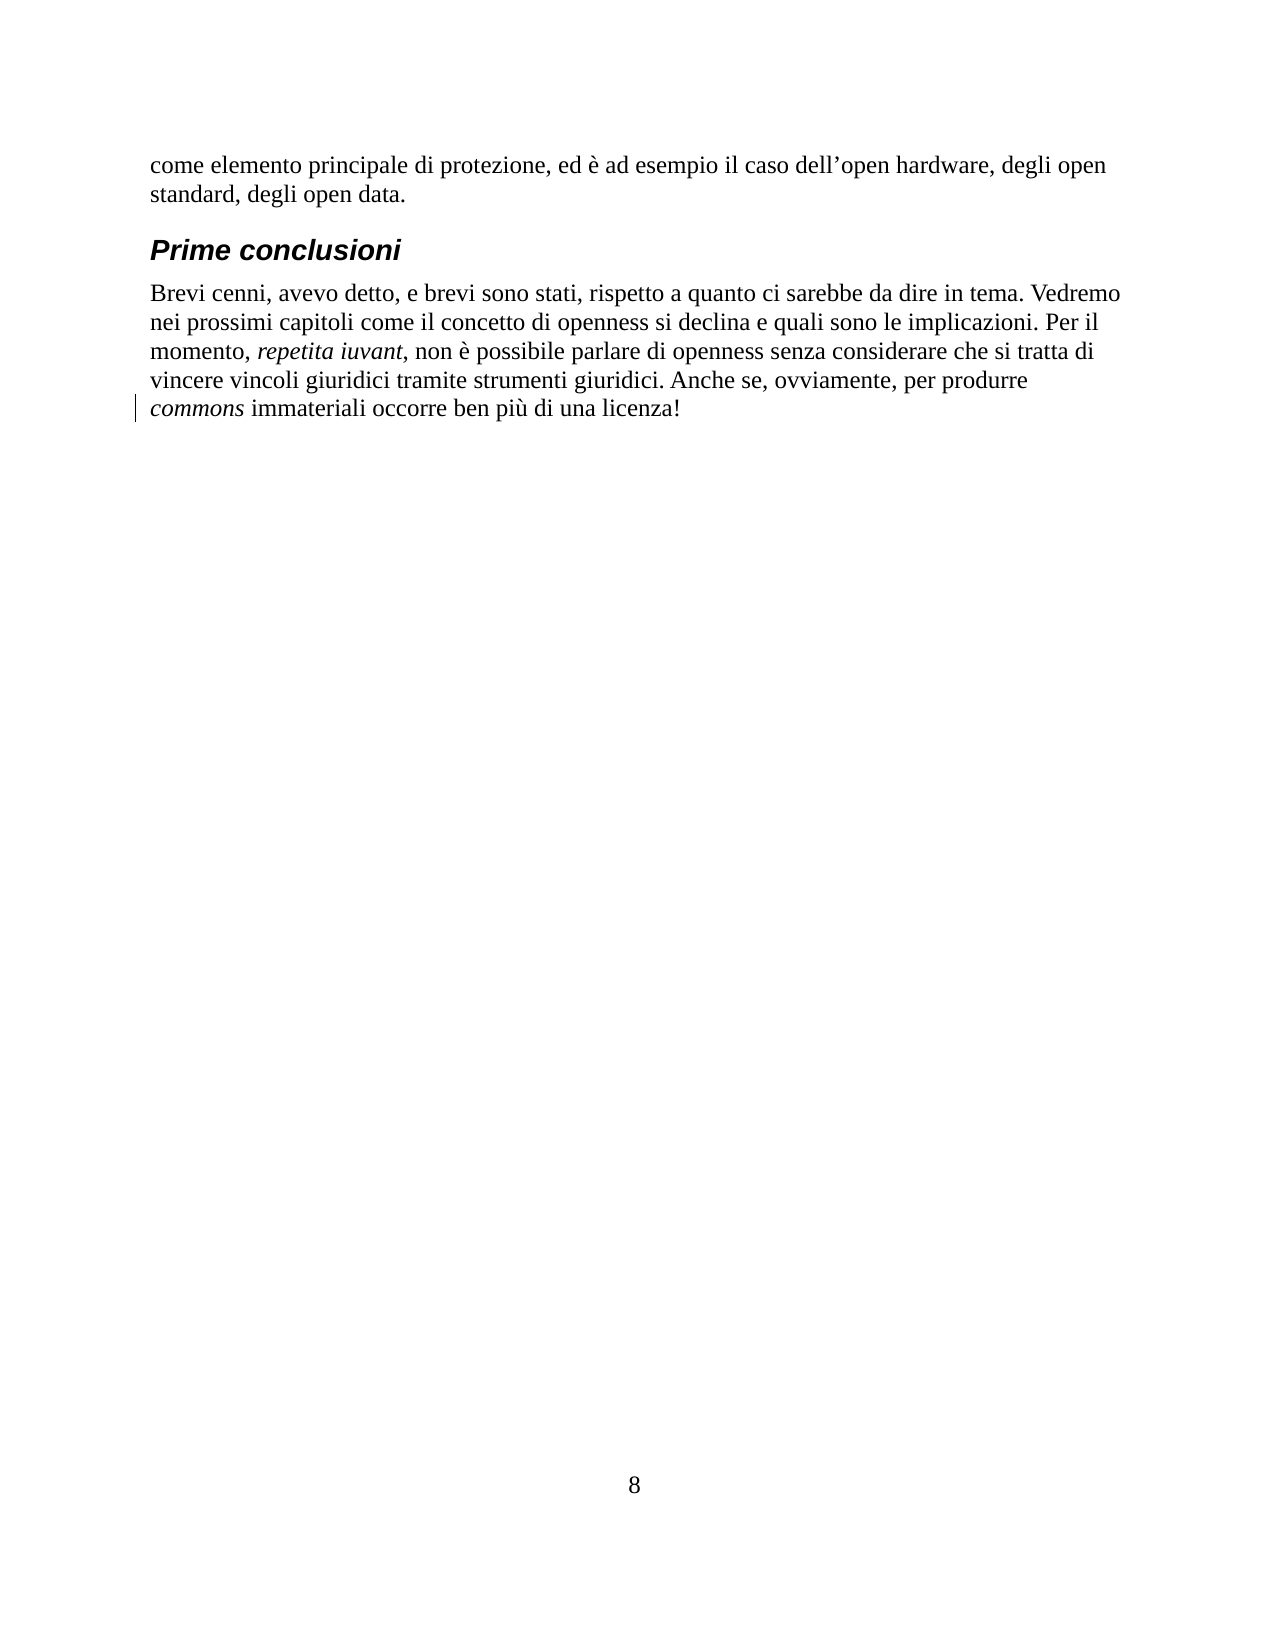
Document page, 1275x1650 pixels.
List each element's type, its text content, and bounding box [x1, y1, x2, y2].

subtitle Prime conclusioni [150, 232, 1125, 266]
text Brevi cenni, avevo detto, e brevi sono stati, rispetto a quanto ci sarebbe da dire in tema. Vedremo nei prossimi capitoli come il concetto di openness si declina e quali sono le implicazioni. Per il momento, repetita iuvant, non è possibile parlare di openness senza considerare che si tratta di vincere vincoli giuridici tramite strumenti giuridici. Anche se, ovviamente, per produrre commons immateriali occorre ben più di una licenza! [150, 278, 1125, 422]
text come elemento principale di protezione, ed è ad esempio il caso dell’open hardware, degli open standard, degli open data. [150, 150, 1125, 207]
